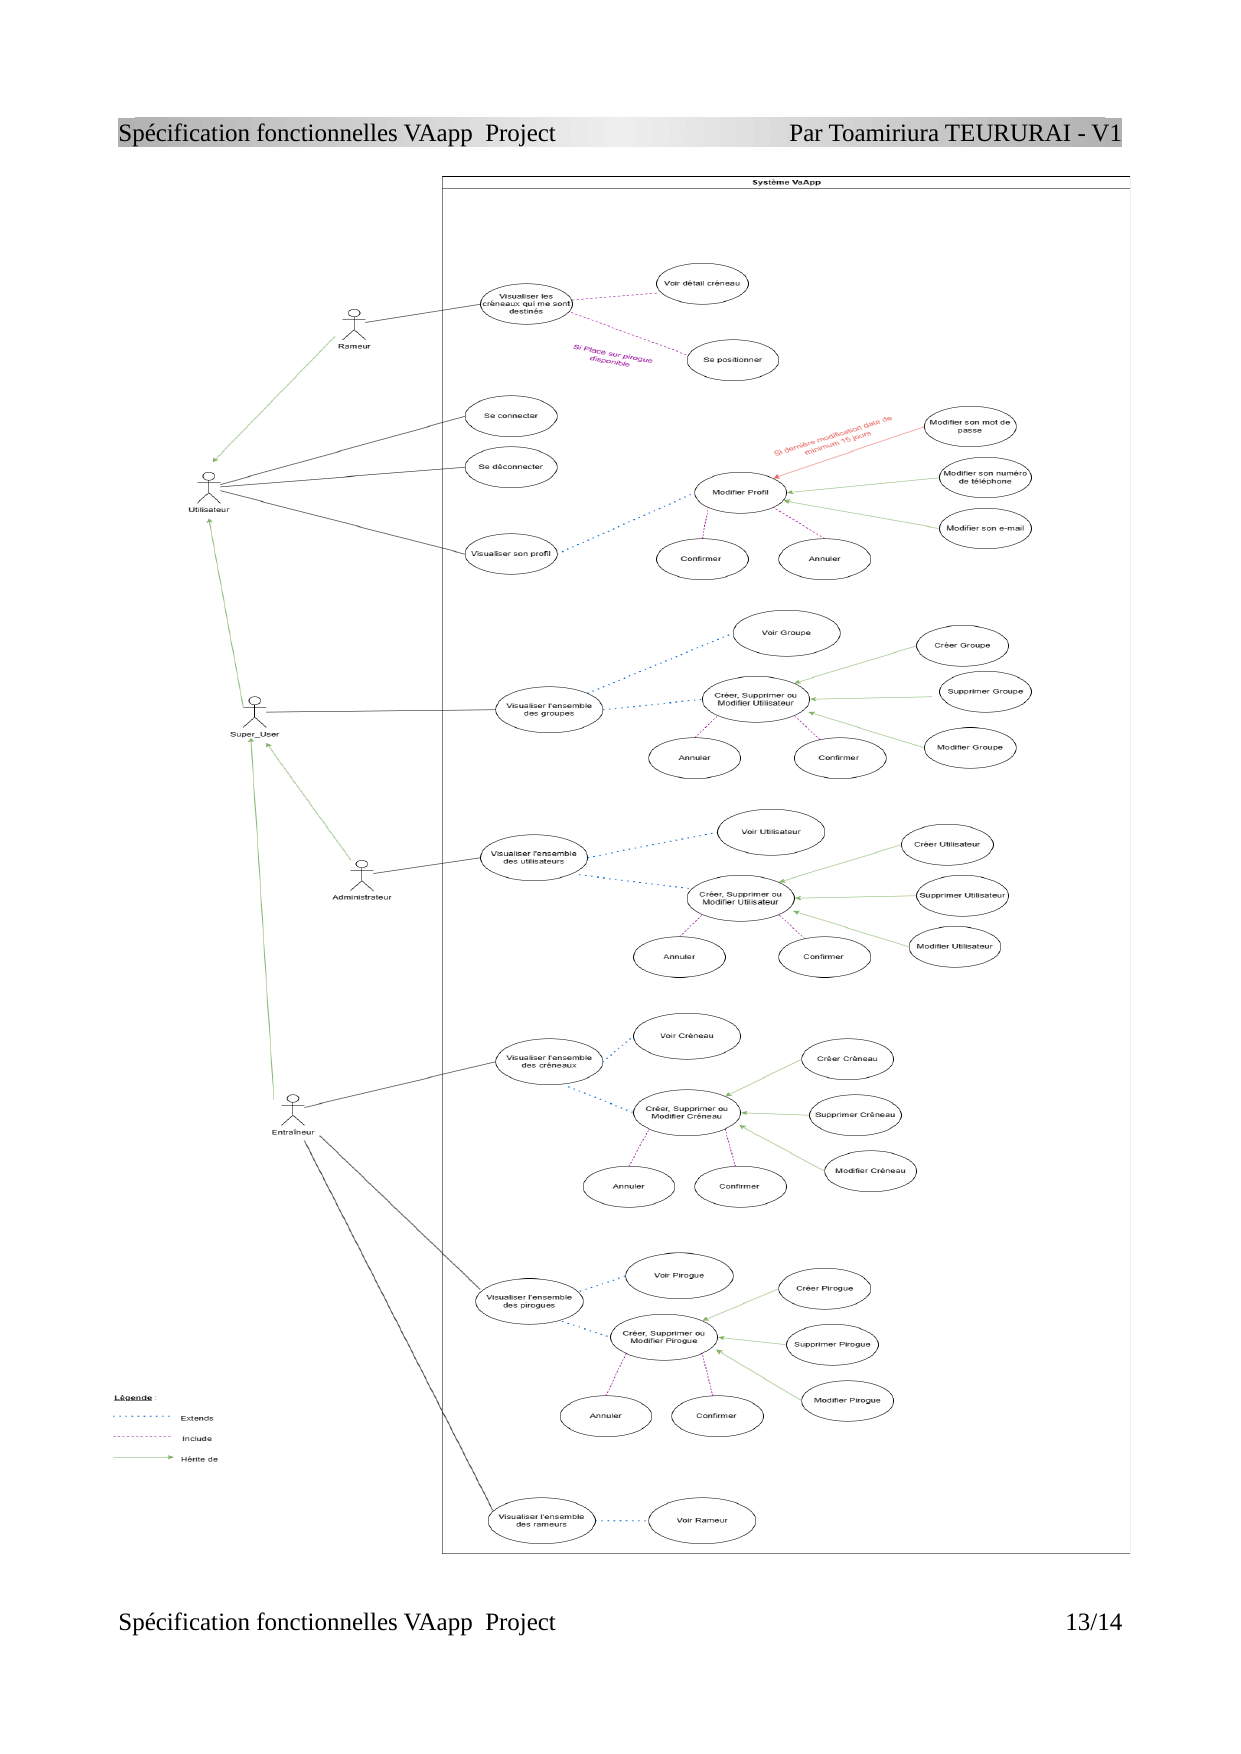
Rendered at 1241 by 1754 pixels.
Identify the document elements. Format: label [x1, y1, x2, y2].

picture [107, 176, 1130, 1554]
